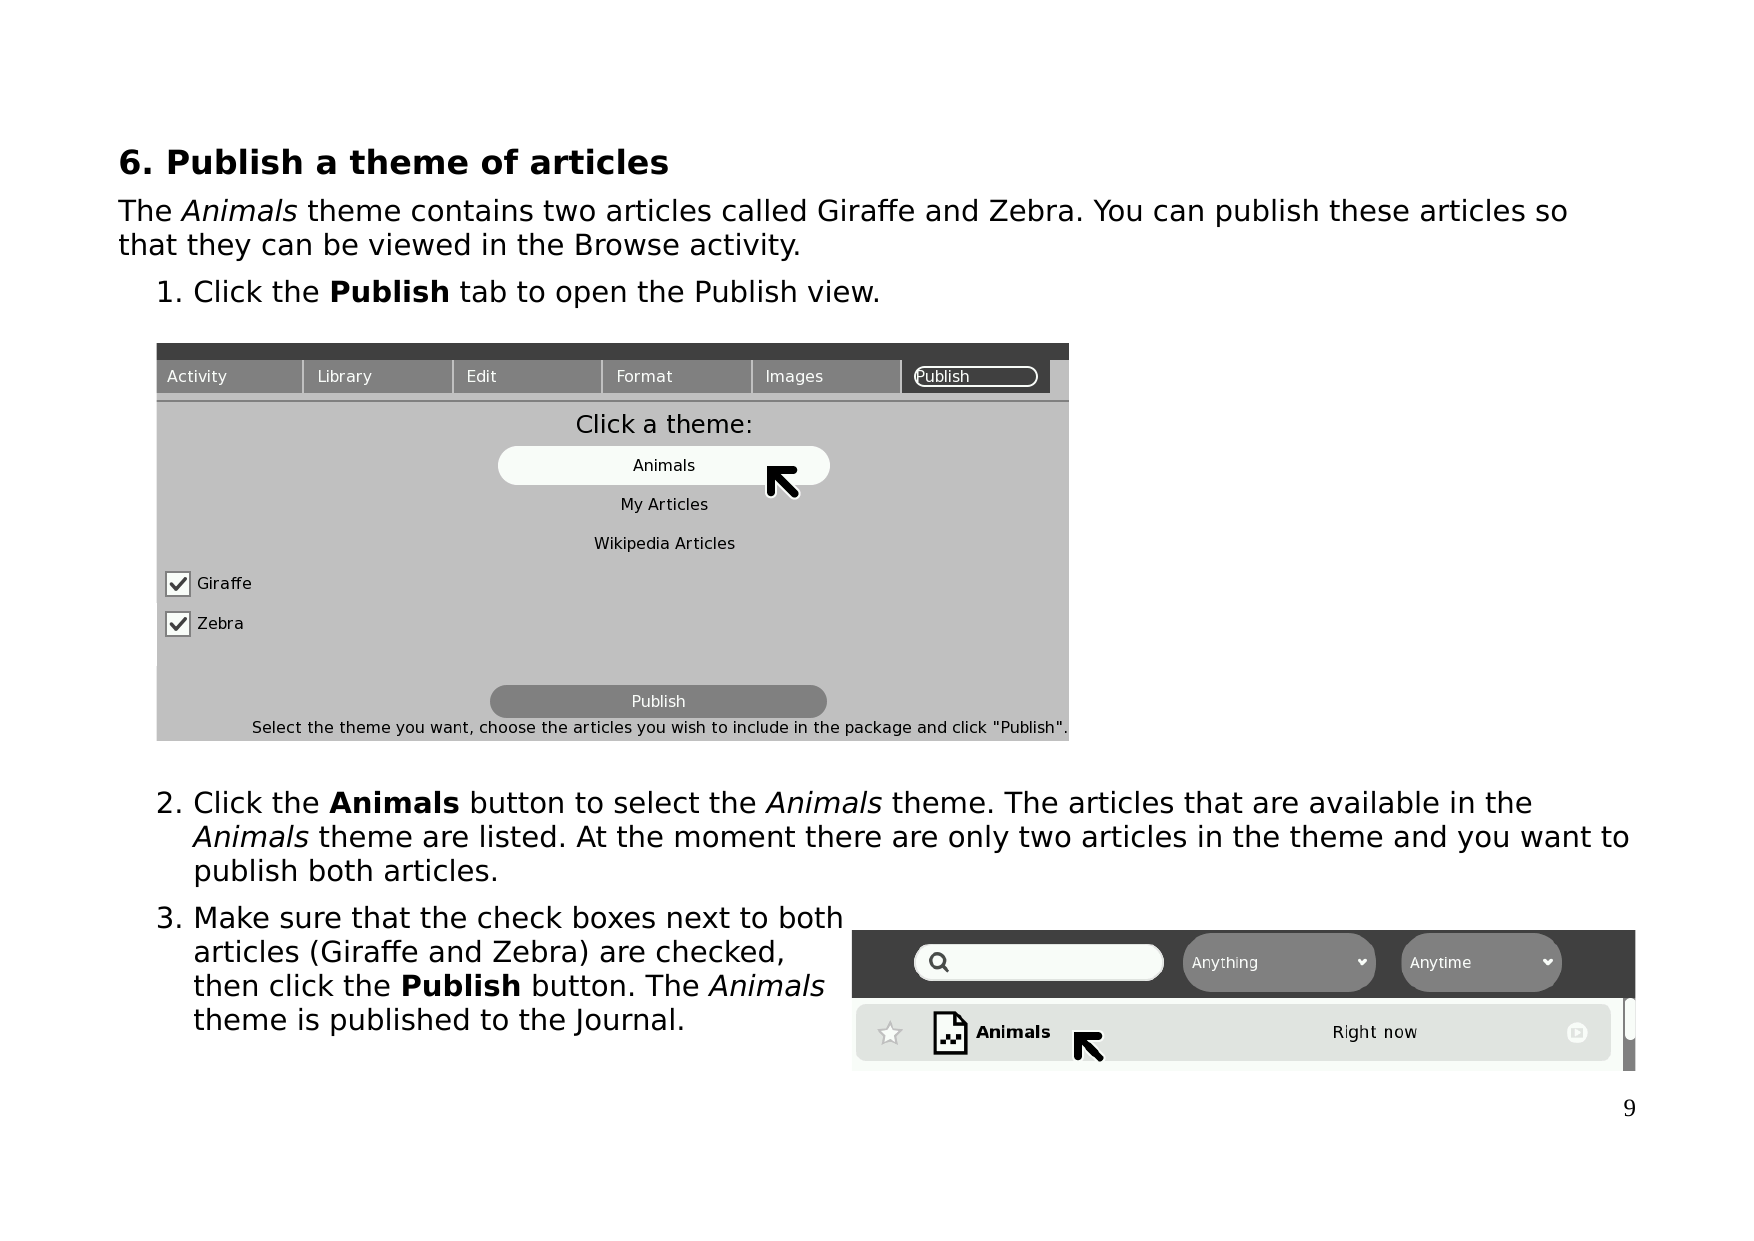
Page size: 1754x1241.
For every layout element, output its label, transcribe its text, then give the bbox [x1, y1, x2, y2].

picture [156, 343, 1069, 741]
list Make sure that the check boxes next to both articles (Giraffe and Zebra) are checked, then click the Publish button. The Animals theme is published to the Journal. [156, 901, 1636, 1037]
text The Animals theme contains two articles called Giraffe and Zebra. You can publish these articles so that they can be viewed in the Browse activity. [118, 194, 1636, 262]
list Click the Publish tab to open the Publish view. [156, 275, 1636, 309]
list Click the Animals button to select the Animals theme. The articles that are available in the Animals theme are listed. At the moment there are only two articles in the theme and you want to publish both articles. [156, 787, 1636, 888]
subtitle 6. Publish a theme of articles [118, 143, 1636, 182]
picture [851, 930, 1636, 1071]
